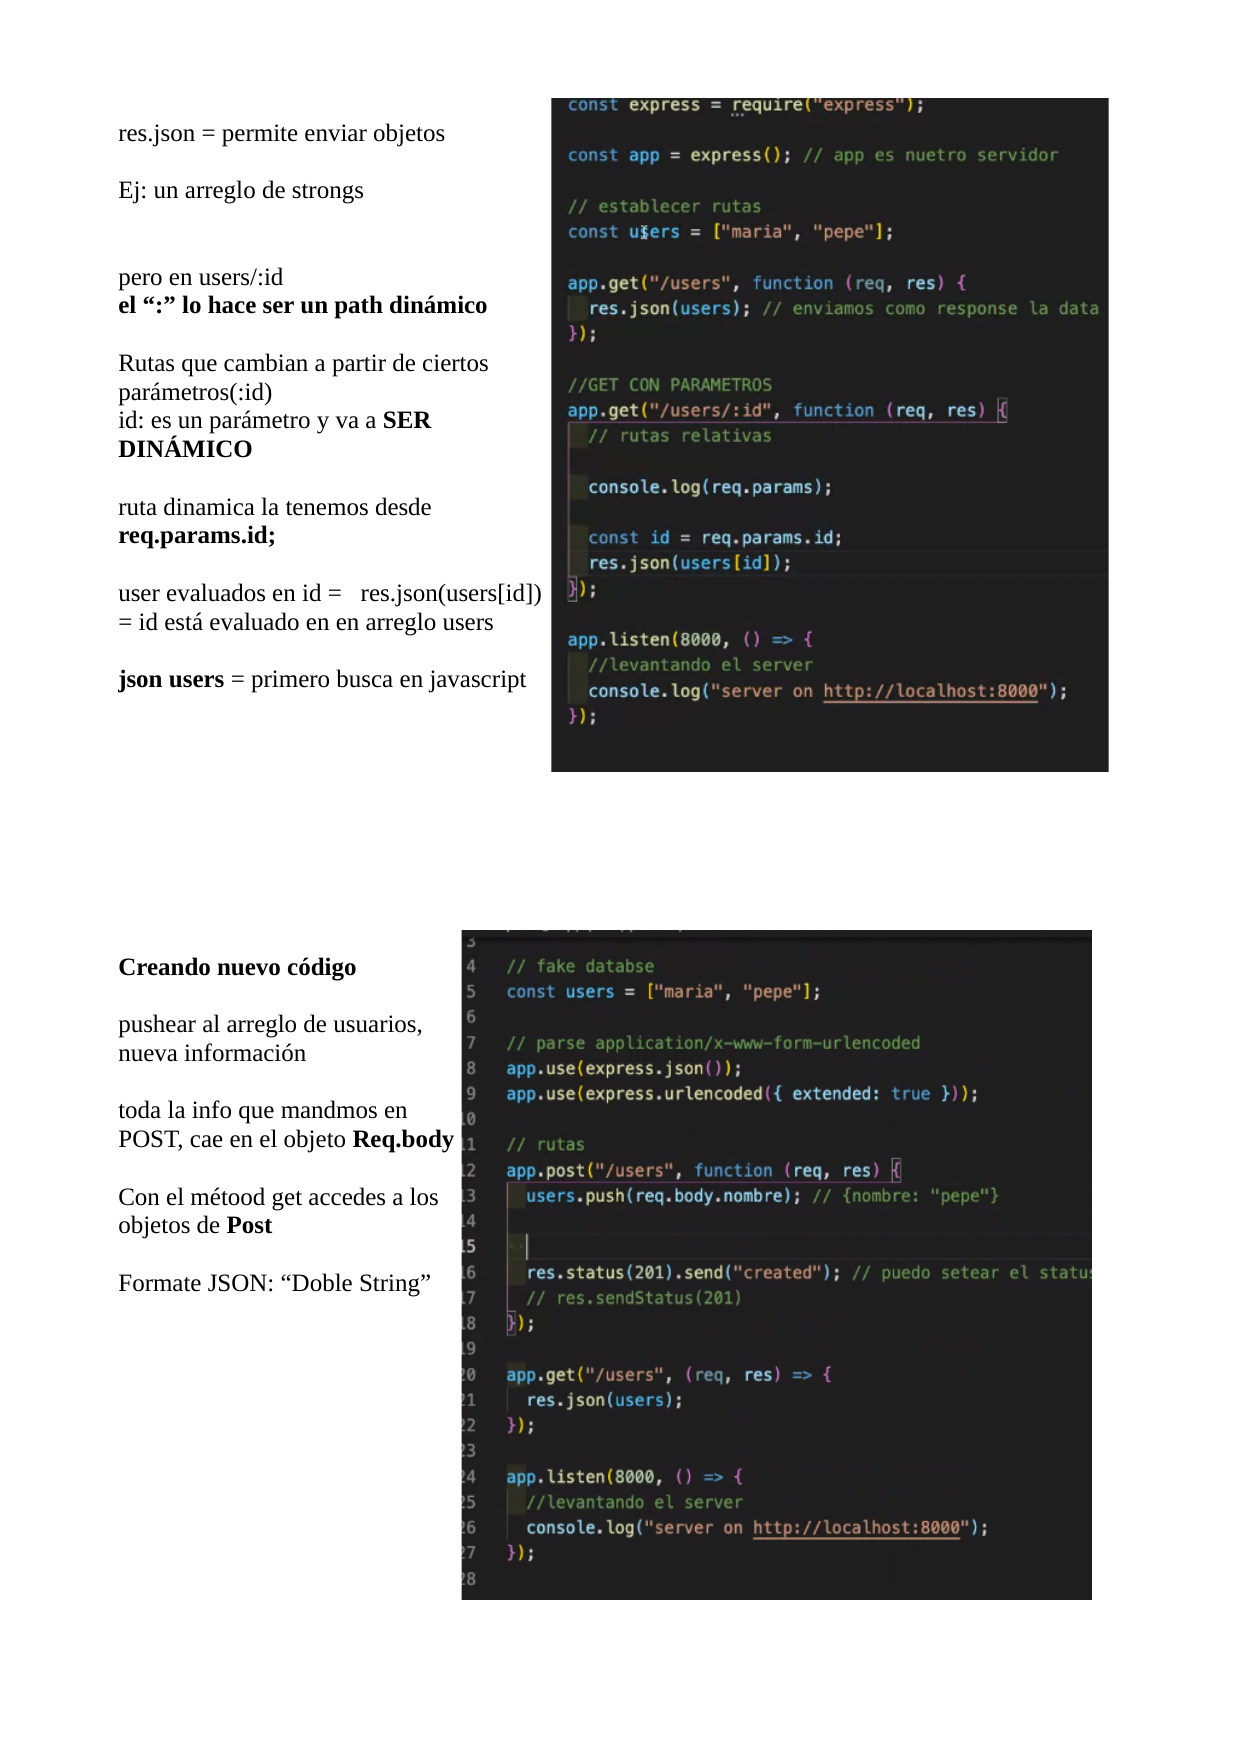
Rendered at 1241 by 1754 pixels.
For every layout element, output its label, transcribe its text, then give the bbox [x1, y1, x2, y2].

text pushear al arreglo de usuarios, nueva información [118, 1009, 461, 1067]
text Con el métood get accedes a los objetos de Post [118, 1182, 461, 1239]
text ruta dinamica la tenemos desde req.params.id; [118, 492, 551, 549]
text Formate JSON: “Doble String” [118, 1268, 461, 1297]
text Ej: un arreglo de strongs [118, 176, 551, 204]
text Creando nuevo código [118, 952, 461, 981]
text [1092, 1182, 1122, 1239]
text [1092, 1096, 1122, 1153]
text [1109, 262, 1122, 291]
text res.json = permite enviar objetos [118, 118, 551, 147]
text pero en users/:id [118, 262, 551, 291]
text user evaluados en id = res.json(users[id]) = id está evaluado en en arreglo users [118, 578, 551, 636]
picture [551, 98, 1109, 772]
text toda la info que mandmos en POST, cae en el objeto Req.body [118, 1096, 461, 1153]
text id: es un parámetro y va a SER DINÁMICO [118, 406, 551, 463]
picture [461, 930, 1092, 1600]
text json users = primero busca en javascript [118, 664, 551, 693]
text [1092, 1268, 1122, 1297]
text [1092, 952, 1122, 981]
text Rutas que cambian a partir de ciertos parámetros(:id) [118, 348, 551, 406]
text el “:” lo hace ser un path dinámico [118, 291, 551, 319]
text [1092, 1009, 1122, 1067]
